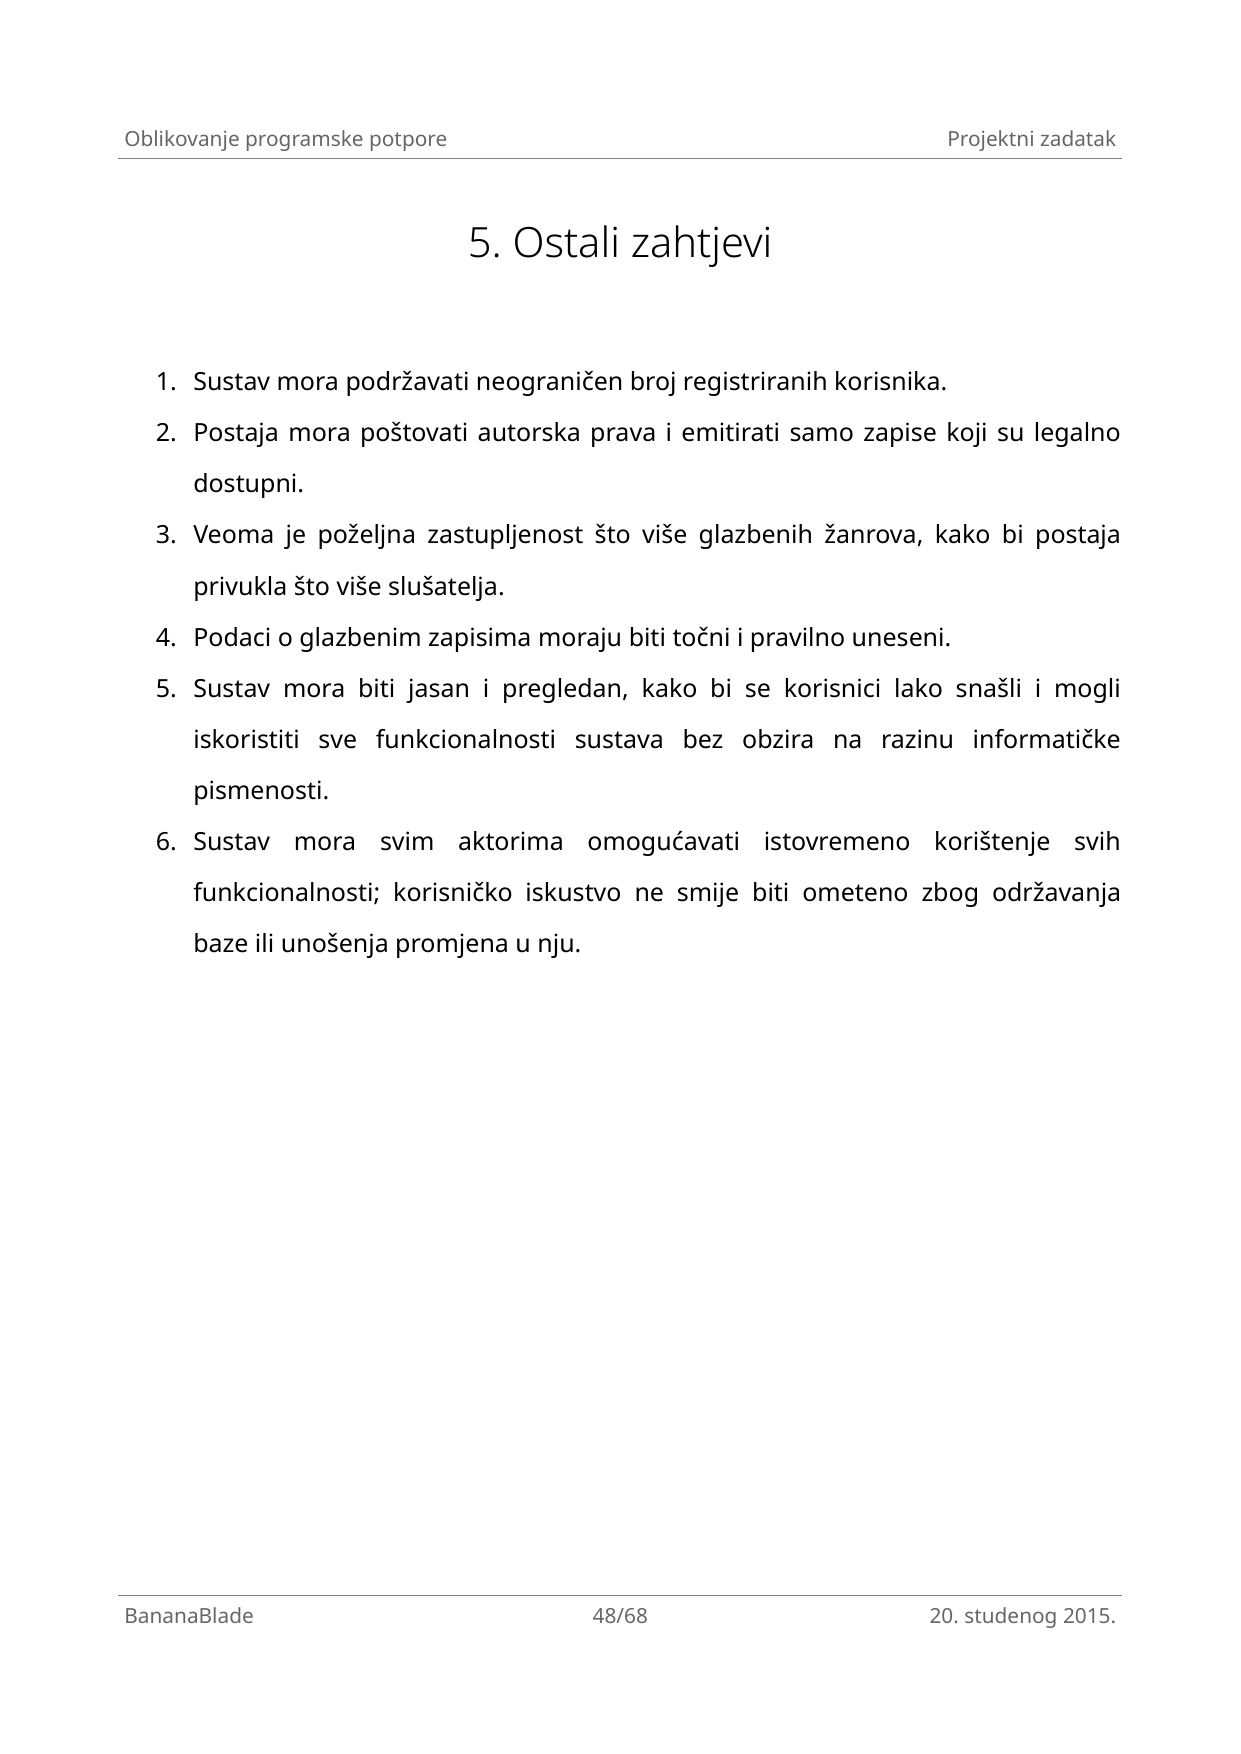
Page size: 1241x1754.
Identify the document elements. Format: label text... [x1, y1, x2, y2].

list Postaja mora poštovati autorska prava i emitirati samo zapise koji su legalno dostupni. [156, 415, 1122, 500]
list Veoma je poželjna zastupljenost što više glazbenih žanrova, kako bi postaja privukla što više slušatelja. [156, 517, 1122, 602]
list Sustav mora biti jasan i pregledan, kako bi se korisnici lako snašli i mogli iskoristiti sve funkcionalnosti sustava bez obzira na razinu informatičke pismenosti. [156, 670, 1122, 806]
list Sustav mora svim aktorima omogućavati istovremeno korištenje svih funkcionalnosti; korisničko iskustvo ne smije biti ometeno zbog održavanja baze ili unošenja promjena u nju. [156, 823, 1122, 959]
list Sustav mora podržavati neograničen broj registriranih korisnika. [156, 364, 1122, 398]
subtitle 5. Ostali zahtjevi [118, 213, 1122, 270]
list Podaci o glazbenim zapisima moraju biti točni i pravilno uneseni. [156, 619, 1122, 653]
